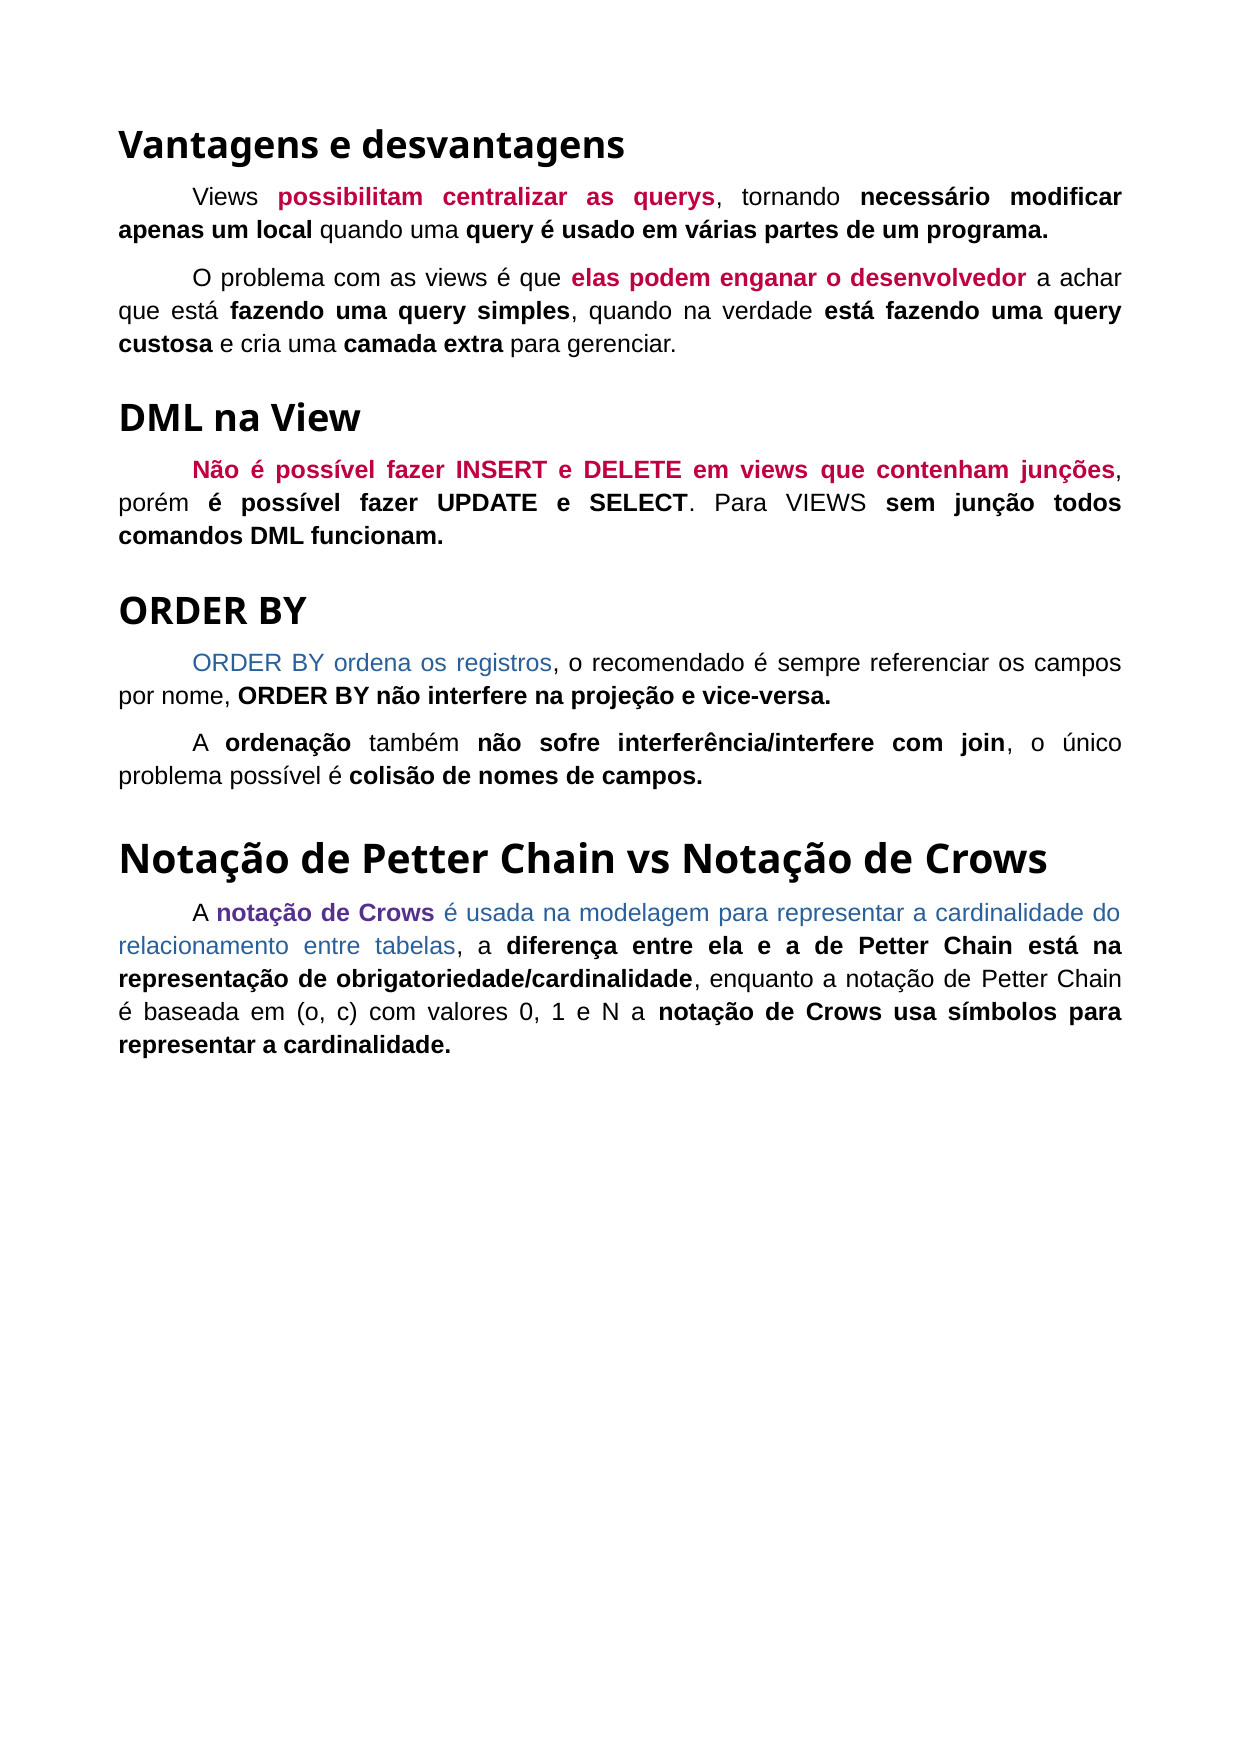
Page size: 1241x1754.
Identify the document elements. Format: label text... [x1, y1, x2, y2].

text A notação de Crows é usada na modelagem para representar a cardinalidade do relacionamento entre tabelas, a diferença entre ela e a de Petter Chain está na representação de obrigatoriedade/cardinalidade, enquanto a notação de Petter Chain é baseada em (o, c) com valores 0, 1 e N a notação de Crows usa símbolos para representar a cardinalidade. [118, 898, 1122, 1059]
subtitle ORDER BY [118, 583, 1122, 635]
subtitle DML na View [118, 391, 1122, 443]
text Não é possível fazer INSERT e DELETE em views que contenham junções, porém é possível fazer UPDATE e SELECT. Para VIEWS sem junção todos comandos DML funcionam. [118, 455, 1122, 550]
text A ordenação também não sofre interferência/interfere com join, o único problema possível é colisão de nomes de campos. [118, 728, 1122, 790]
subtitle Notação de Petter Chain vs Notação de Crows [118, 830, 1122, 885]
text Views possibilitam centralizar as querys, tornando necessário modificar apenas um local quando uma query é usado em várias partes de um programa. [118, 182, 1122, 244]
subtitle Vantagens e desvantagens [118, 118, 1122, 170]
text ORDER BY ordena os registros, o recomendado é sempre referenciar os campos por nome, ORDER BY não interfere na projeção e vice-versa. [118, 648, 1122, 709]
text O problema com as views é que elas podem enganar o desenvolvedor a achar que está fazendo uma query simples, quando na verdade está fazendo uma query custosa e cria uma camada extra para gerenciar. [118, 263, 1122, 358]
